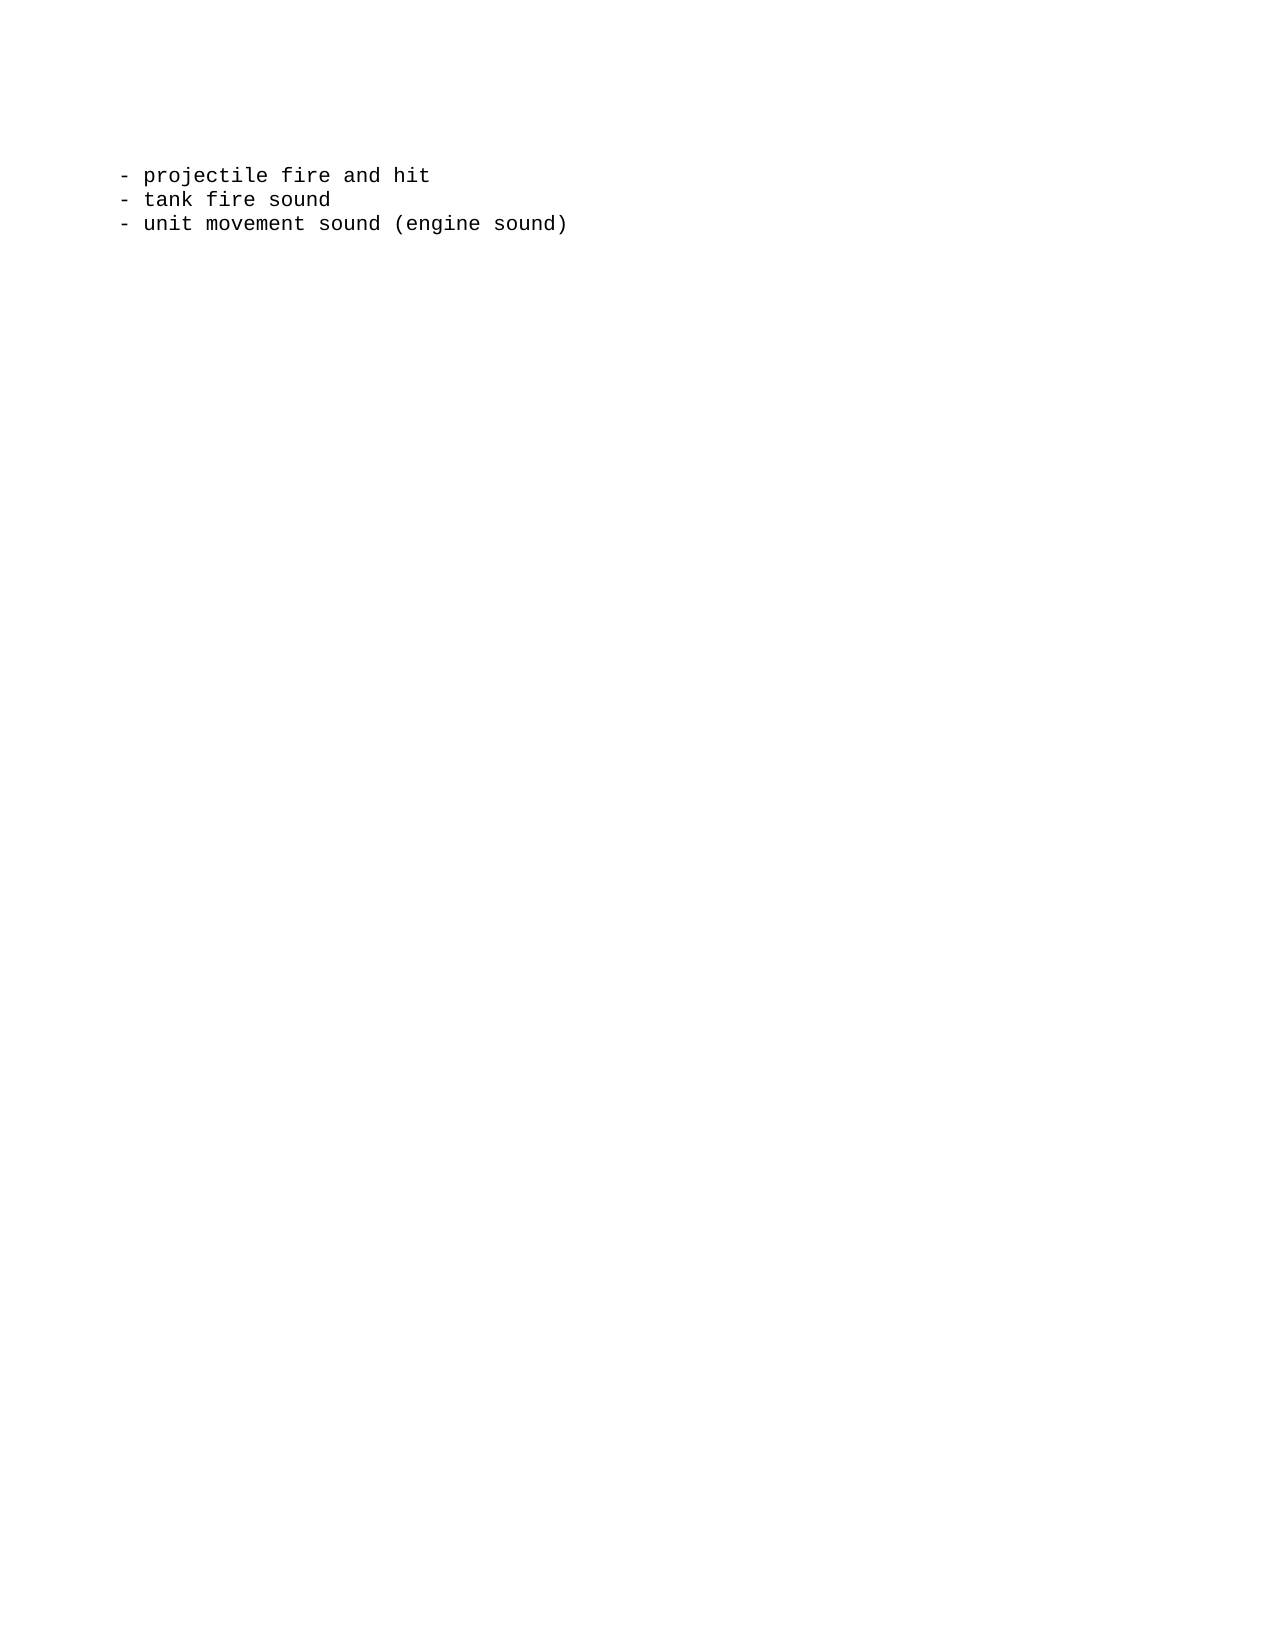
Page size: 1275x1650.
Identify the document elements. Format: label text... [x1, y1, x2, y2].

text - tank fire sound [118, 189, 1157, 213]
text - unit movement sound (engine sound) [118, 213, 1157, 236]
text - projectile fire and hit [118, 165, 1157, 189]
